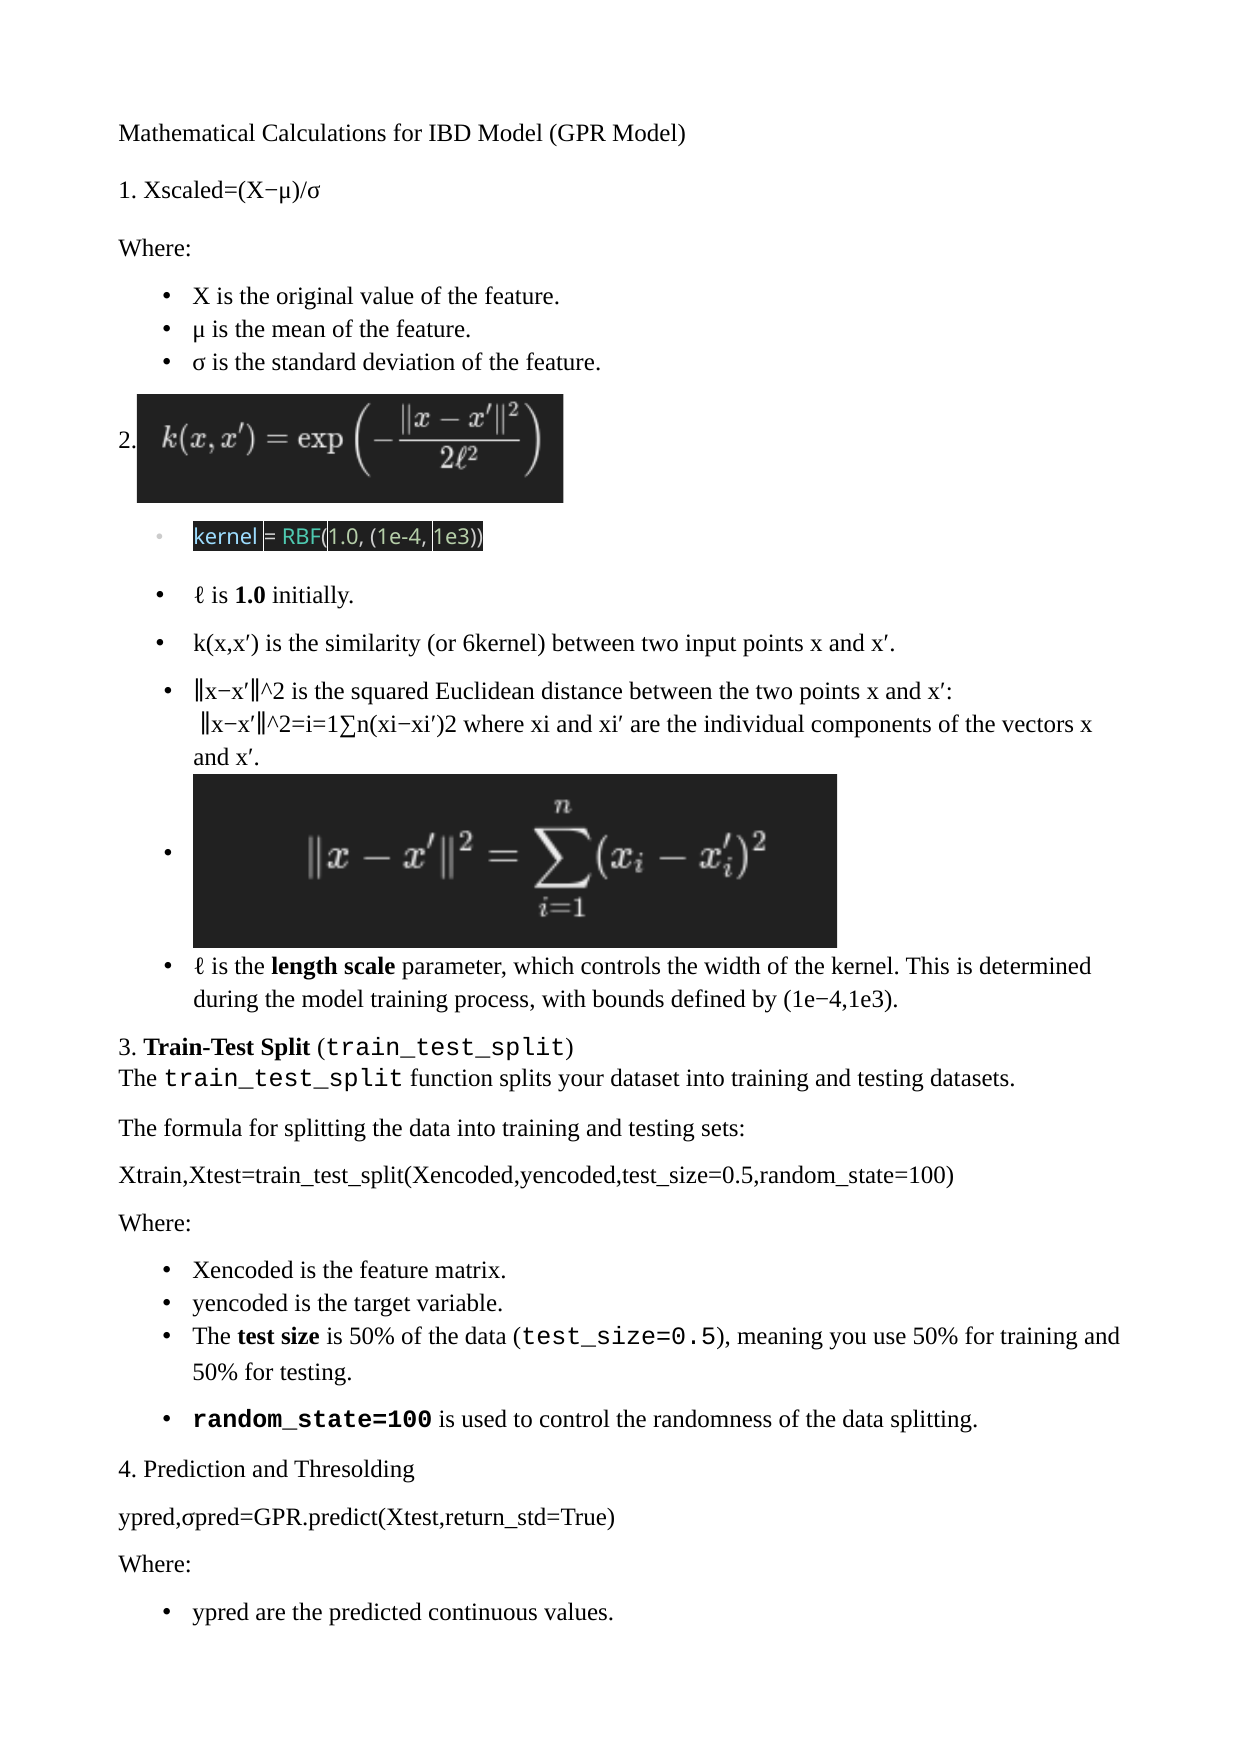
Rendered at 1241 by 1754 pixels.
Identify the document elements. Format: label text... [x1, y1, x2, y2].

text Mathematical Calculations for IBD Model (GPR Model) [118, 118, 1122, 147]
text ypred​,σpred​=GPR.predict(Xtest​,return_std=True) [118, 1502, 1122, 1531]
text [564, 394, 1122, 502]
picture [193, 774, 838, 948]
text The train_test_split function splits your dataset into training and testing datasets. [118, 1063, 1122, 1093]
picture [136, 394, 564, 503]
list μ is the mean of the feature. [162, 314, 1122, 342]
text Where: [118, 233, 1122, 262]
list ℓ is 1.0 initially. [156, 581, 1122, 609]
list ∥x−x′∥^2=i=1∑n(xi​−xi′​)2 where xi​ and xi′​ are the individual components of the vectors x and x′. [164, 709, 1122, 771]
list ypred​ are the predicted continuous values. [162, 1597, 1122, 1626]
list ℓ is the length scale parameter, which controls the width of the kernel. This is determined during the model training process, with bounds defined by (1e−4,1e3). [164, 951, 1122, 1013]
text 1. Xscaled​=(X−μ)/σ​ [118, 176, 1122, 204]
text 2. [118, 394, 136, 502]
text 3. Train-Test Split (train_test_split) [118, 1032, 1122, 1063]
list ∥x−x′∥^2 is the squared Euclidean distance between the two points x and x′: [164, 676, 1122, 704]
text 4. Prediction and Thresolding [118, 1454, 1122, 1483]
list random_state=100 is used to control the randomness of the data splitting. [162, 1404, 1122, 1435]
text Where: [118, 1208, 1122, 1237]
text Where: [118, 1549, 1122, 1578]
text Xtrain​,Xtest​=train_test_split(Xencoded​,yencoded​,test_size=0.5,random_state=100) [118, 1160, 1122, 1189]
list kernel = RBF(1.0, (1e-4, 1e3)) [156, 521, 1122, 551]
list Xencoded​ is the feature matrix. [162, 1255, 1122, 1284]
list X is the original value of the feature. [162, 281, 1122, 309]
list yencoded​ is the target variable. [162, 1288, 1122, 1317]
list σ is the standard deviation of the feature. [162, 347, 1122, 376]
list The test size is 50% of the data (test_size=0.5), meaning you use 50% for training and 50% for testing. [162, 1321, 1122, 1385]
text The formula for splitting the data into training and testing sets: [118, 1113, 1122, 1141]
list k(x,x′) is the similarity (or 6kernel) between two input points x and x′. [156, 628, 1122, 657]
